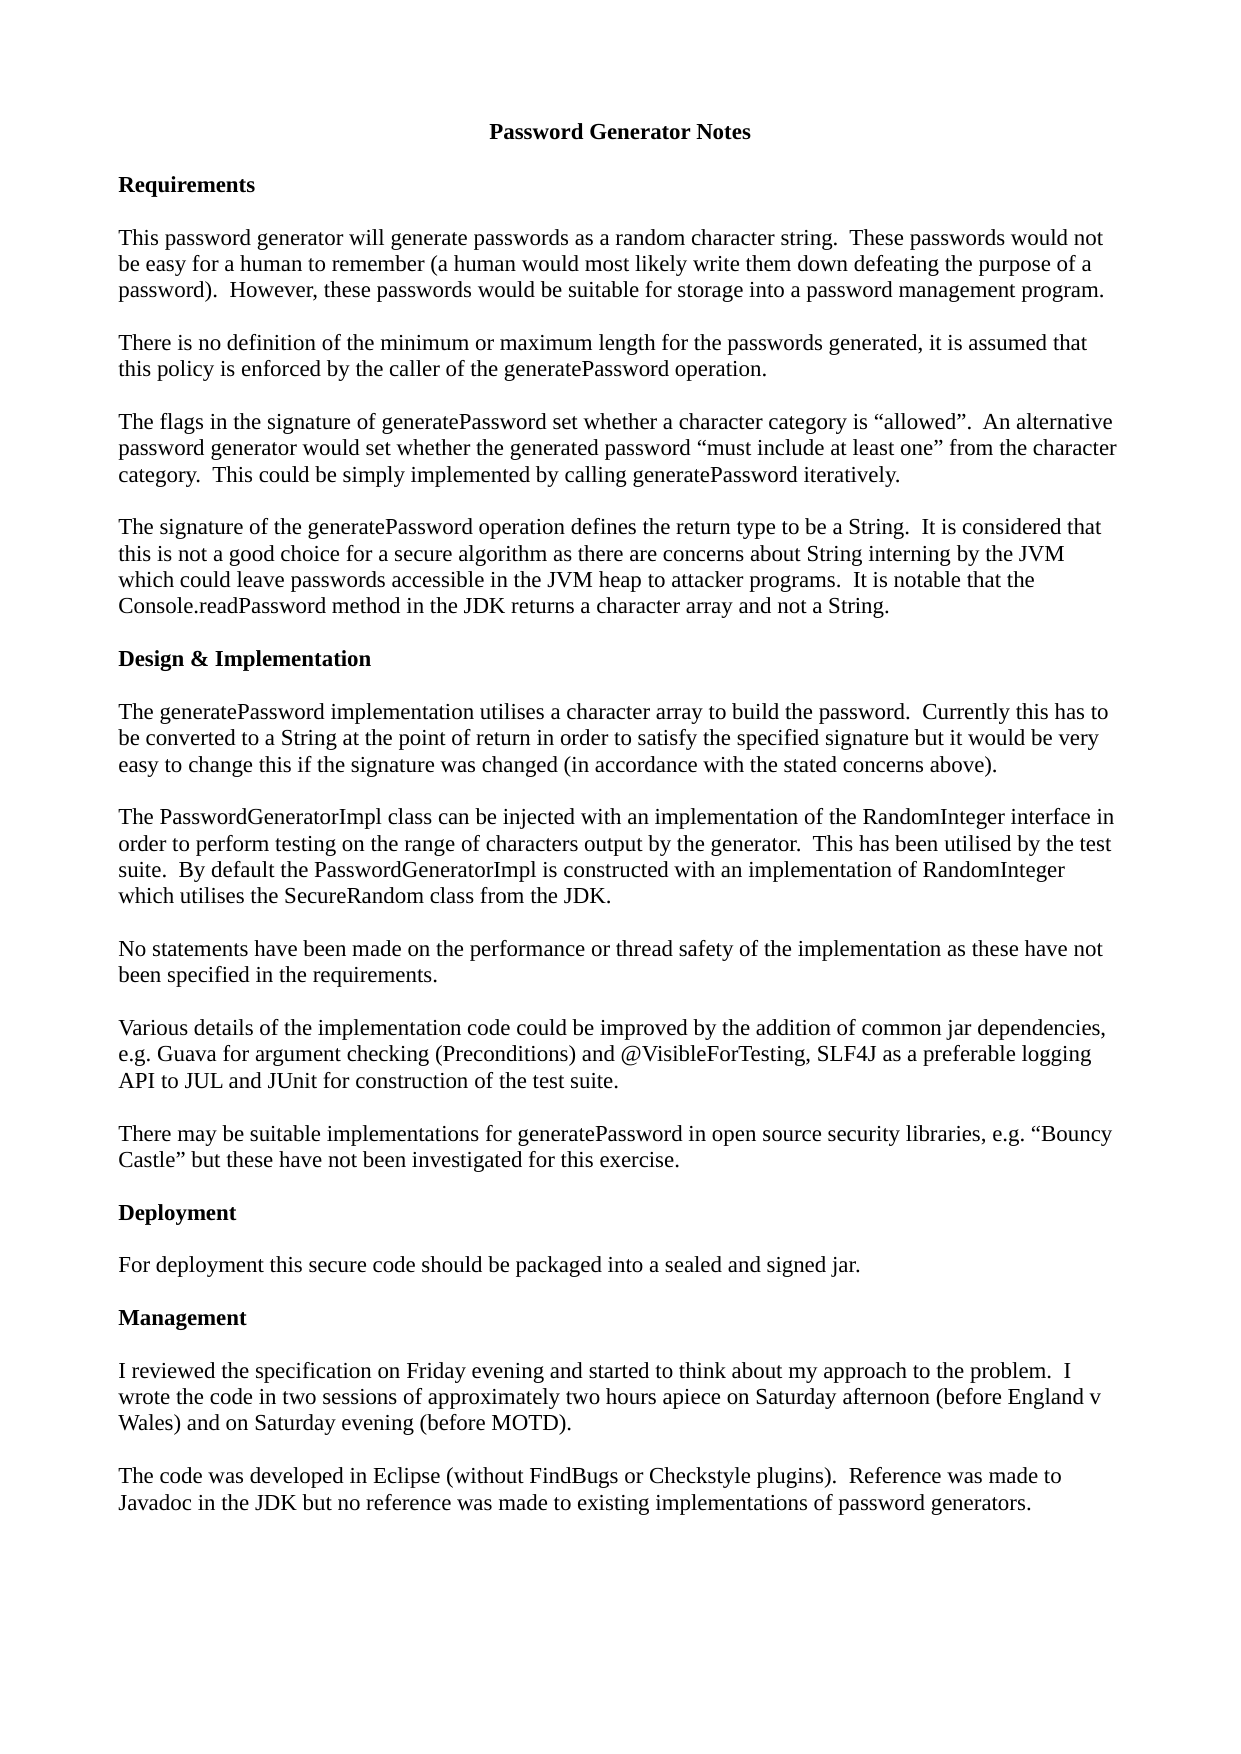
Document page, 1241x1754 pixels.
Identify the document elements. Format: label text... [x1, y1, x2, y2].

text The PasswordGeneratorImpl class can be injected with an implementation of the RandomInteger interface in order to perform testing on the range of characters output by the generator. This has been utilised by the test suite. By default the PasswordGeneratorImpl is constructed with an implementation of RandomInteger which utilises the SecureRandom class from the JDK. [118, 803, 1122, 909]
text The signature of the generatePassword operation defines the return type to be a String. It is considered that this is not a good choice for a secure algorithm as there are concerns about String interning by the JVM which could leave passwords accessible in the JVM heap to attacker programs. It is notable that the Console.readPassword method in the JDK returns a character array and not a String. [118, 513, 1122, 619]
text The flags in the signature of generatePassword set whether a character category is “allowed”. An alternative password generator would set whether the generated password “must include at least one” from the character category. This could be simply implemented by calling generatePassword iteratively. [118, 408, 1122, 487]
text This password generator will generate passwords as a random character string. These passwords would not be easy for a human to remember (a human would most likely write them down defeating the purpose of a password). However, these passwords would be suitable for storage into a password management program. [118, 223, 1122, 303]
text The generatePassword implementation utilises a character array to build the password. Currently this has to be converted to a String at the point of return in order to satisfy the specified signature but it would be very easy to change this if the signature was changed (in accordance with the stated concerns above). [118, 698, 1122, 777]
text Management [118, 1304, 1122, 1330]
text For deployment this secure code should be packaged into a sealed and signed jar. [118, 1251, 1122, 1278]
text Design & Implementation [118, 645, 1122, 672]
text No statements have been made on the performance or thread safety of the implementation as these have not been specified in the requirements. [118, 935, 1122, 988]
text Various details of the implementation code could be improved by the addition of common jar dependencies, e.g. Guava for argument checking (Preconditions) and @VisibleForTesting, SLF4J as a preferable logging API to JUL and JUnit for construction of the test suite. [118, 1014, 1122, 1093]
text There is no definition of the minimum or maximum length for the passwords generated, it is assumed that this policy is enforced by the caller of the generatePassword operation. [118, 329, 1122, 382]
text There may be suitable implementations for generatePassword in open source security libraries, e.g. “Bouncy Castle” but these have not been investigated for this exercise. [118, 1119, 1122, 1172]
text Deployment [118, 1199, 1122, 1225]
text Password Generator Notes [118, 118, 1122, 144]
text Requirements [118, 171, 1122, 197]
text The code was developed in Eclipse (without FindBugs or Checkstyle plugins). Reference was made to Javadoc in the JDK but no reference was made to existing implementations of password generators. [118, 1462, 1122, 1515]
text I reviewed the specification on Friday evening and started to think about my approach to the problem. I wrote the code in two sessions of approximately two hours apiece on Saturday afternoon (before England v Wales) and on Saturday evening (before MOTD). [118, 1357, 1122, 1436]
